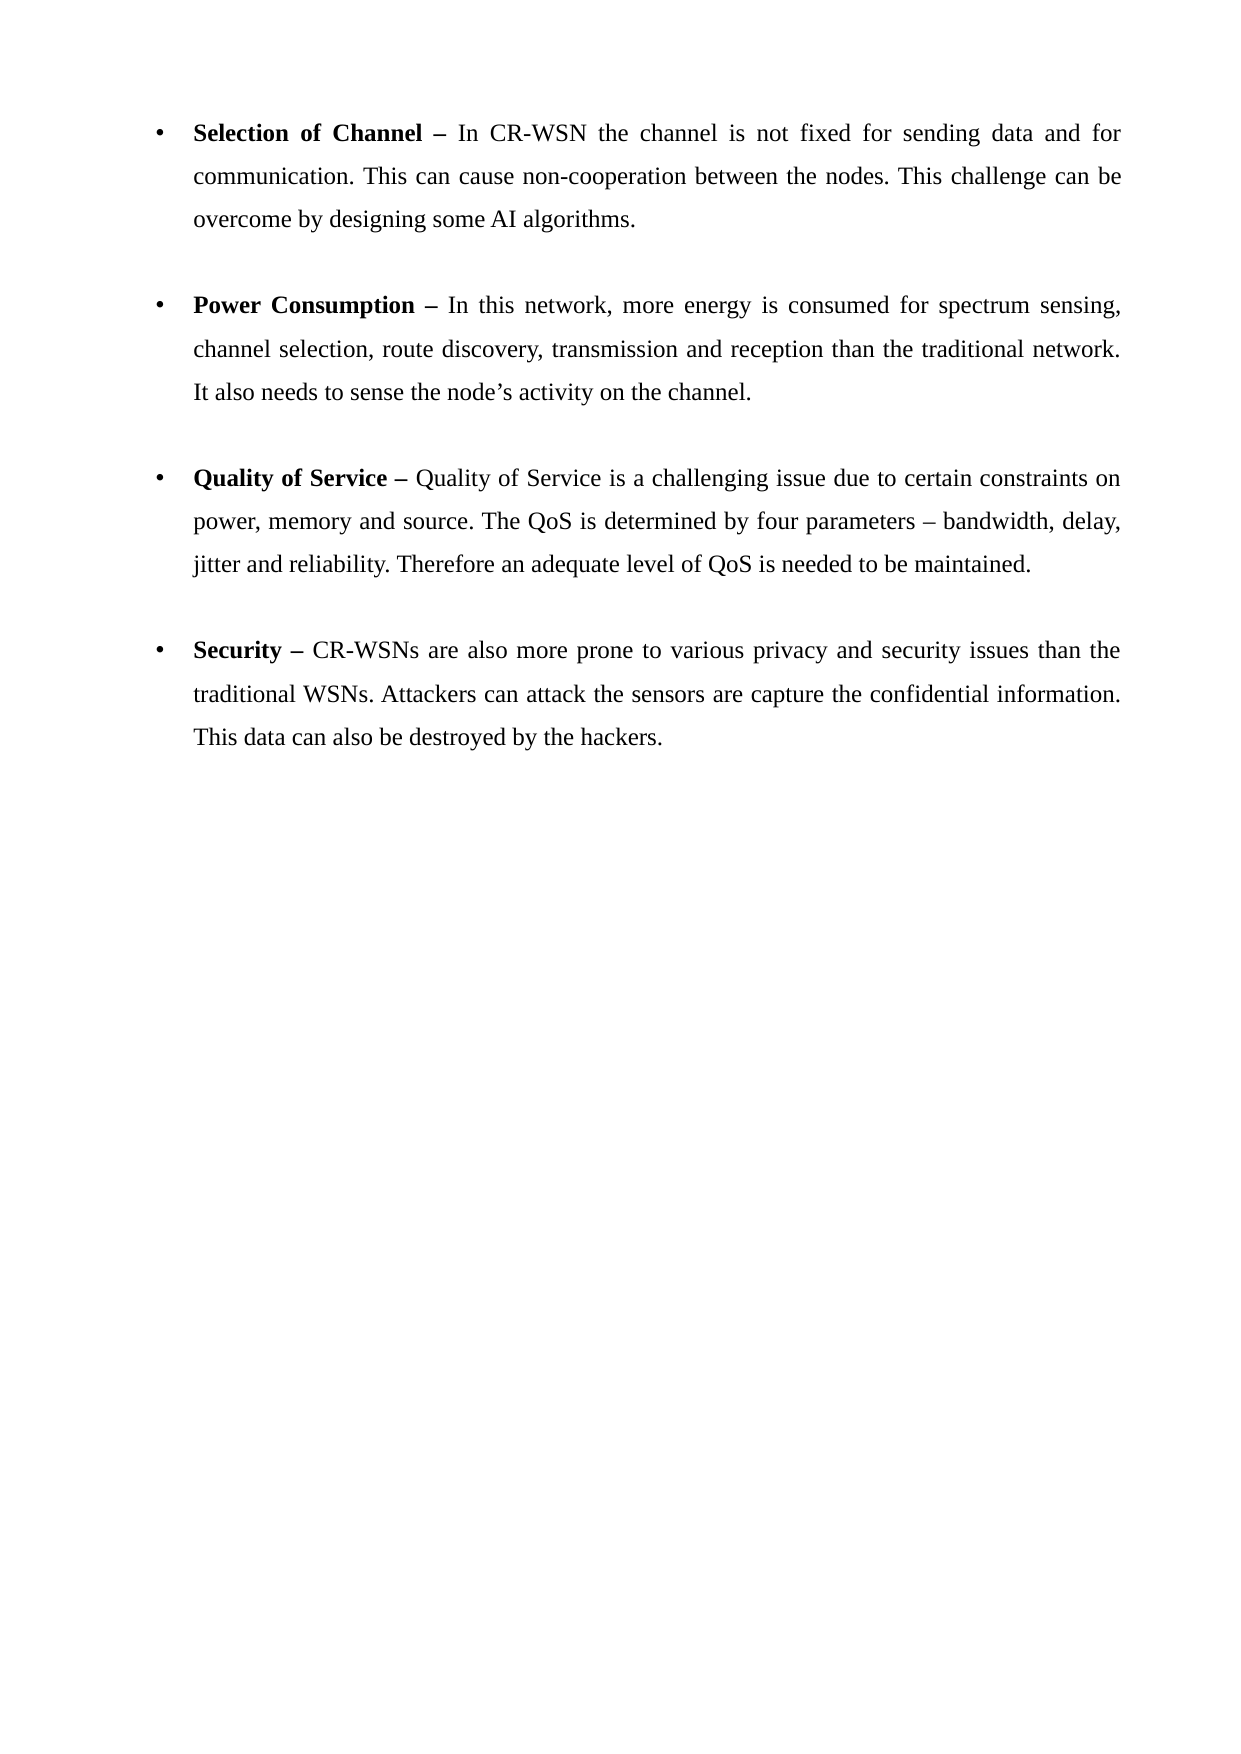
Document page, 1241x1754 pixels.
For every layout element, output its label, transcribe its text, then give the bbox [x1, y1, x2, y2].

list Quality of Service – Quality of Service is a challenging issue due to certain constraints on power, memory and source. The QoS is determined by four parameters – bandwidth, delay, jitter and reliability. Therefore an adequate level of QoS is needed to be maintained. [156, 463, 1122, 578]
list Selection of Channel – In CR-WSN the channel is not fixed for sending data and for communication. This can cause non-cooperation between the nodes. This challenge can be overcome by designing some AI algorithms. [156, 118, 1122, 233]
list Security – CR-WSNs are also more prone to various privacy and security issues than the traditional WSNs. Attackers can attack the sensors are capture the confidential information. This data can also be destroyed by the hackers. [156, 636, 1122, 751]
list Power Consumption – In this network, more energy is consumed for spectrum sensing, channel selection, route discovery, transmission and reception than the traditional network. It also needs to sense the node’s activity on the channel. [156, 291, 1122, 406]
